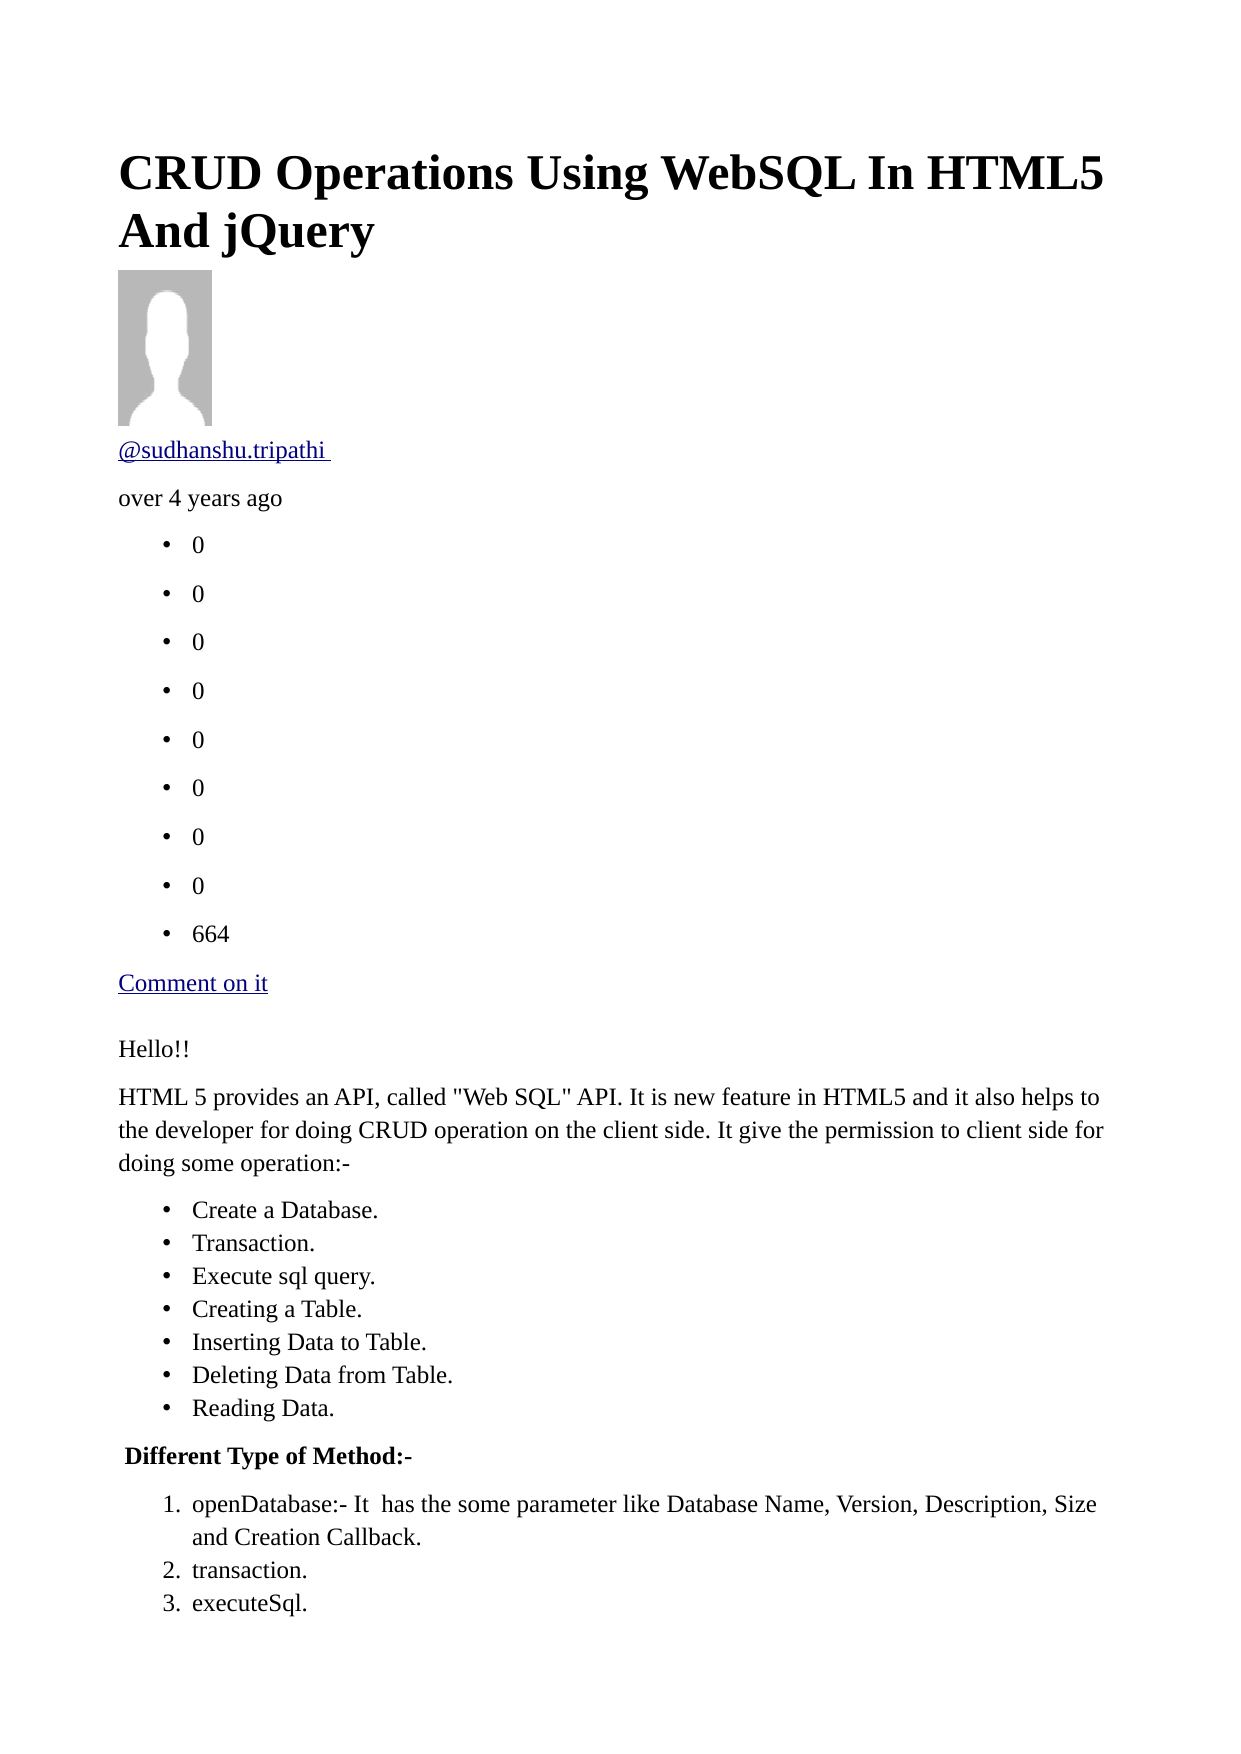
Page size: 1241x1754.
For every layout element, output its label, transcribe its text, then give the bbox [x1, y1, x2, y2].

list Create a Database. [162, 1195, 1122, 1224]
list 0 [162, 871, 1119, 899]
list Creating a Table. [162, 1294, 1122, 1323]
picture [118, 270, 212, 426]
list Deleting Data from Table. [162, 1360, 1122, 1389]
list 664 [162, 919, 1119, 948]
text over 4 years ago [118, 483, 1122, 511]
list 0 [162, 530, 1119, 559]
list 0 [162, 579, 1119, 608]
list 0 [162, 627, 1119, 656]
text @sudhanshu.tripathi [118, 435, 1122, 464]
list 0 [162, 725, 1119, 753]
list 0 [162, 773, 1119, 802]
text Different Type of Method:- [118, 1441, 1122, 1470]
text HTML 5 provides an API, called "Web SQL" API. It is new feature in HTML5 and it also helps to the developer for doing CRUD operation on the client side. It give the permission to client side for doing some operation:- [118, 1082, 1122, 1176]
list 0 [162, 676, 1119, 705]
list Execute sql query. [162, 1261, 1122, 1290]
list Inserting Data to Table. [162, 1327, 1122, 1356]
list 0 [162, 822, 1119, 851]
text Hello!! [118, 1034, 1122, 1063]
list openDatabase:- It has the some parameter like Database Name, Version, Description, Size and Creation Callback. [162, 1489, 1122, 1550]
list executeSql. [162, 1588, 1122, 1616]
list Transaction. [162, 1228, 1122, 1257]
list transaction. [162, 1555, 1122, 1583]
subtitle CRUD Operations Using WebSQL In HTML5 And jQuery [118, 143, 1122, 258]
text Comment on it [118, 968, 1122, 997]
list Reading Data. [162, 1393, 1122, 1422]
